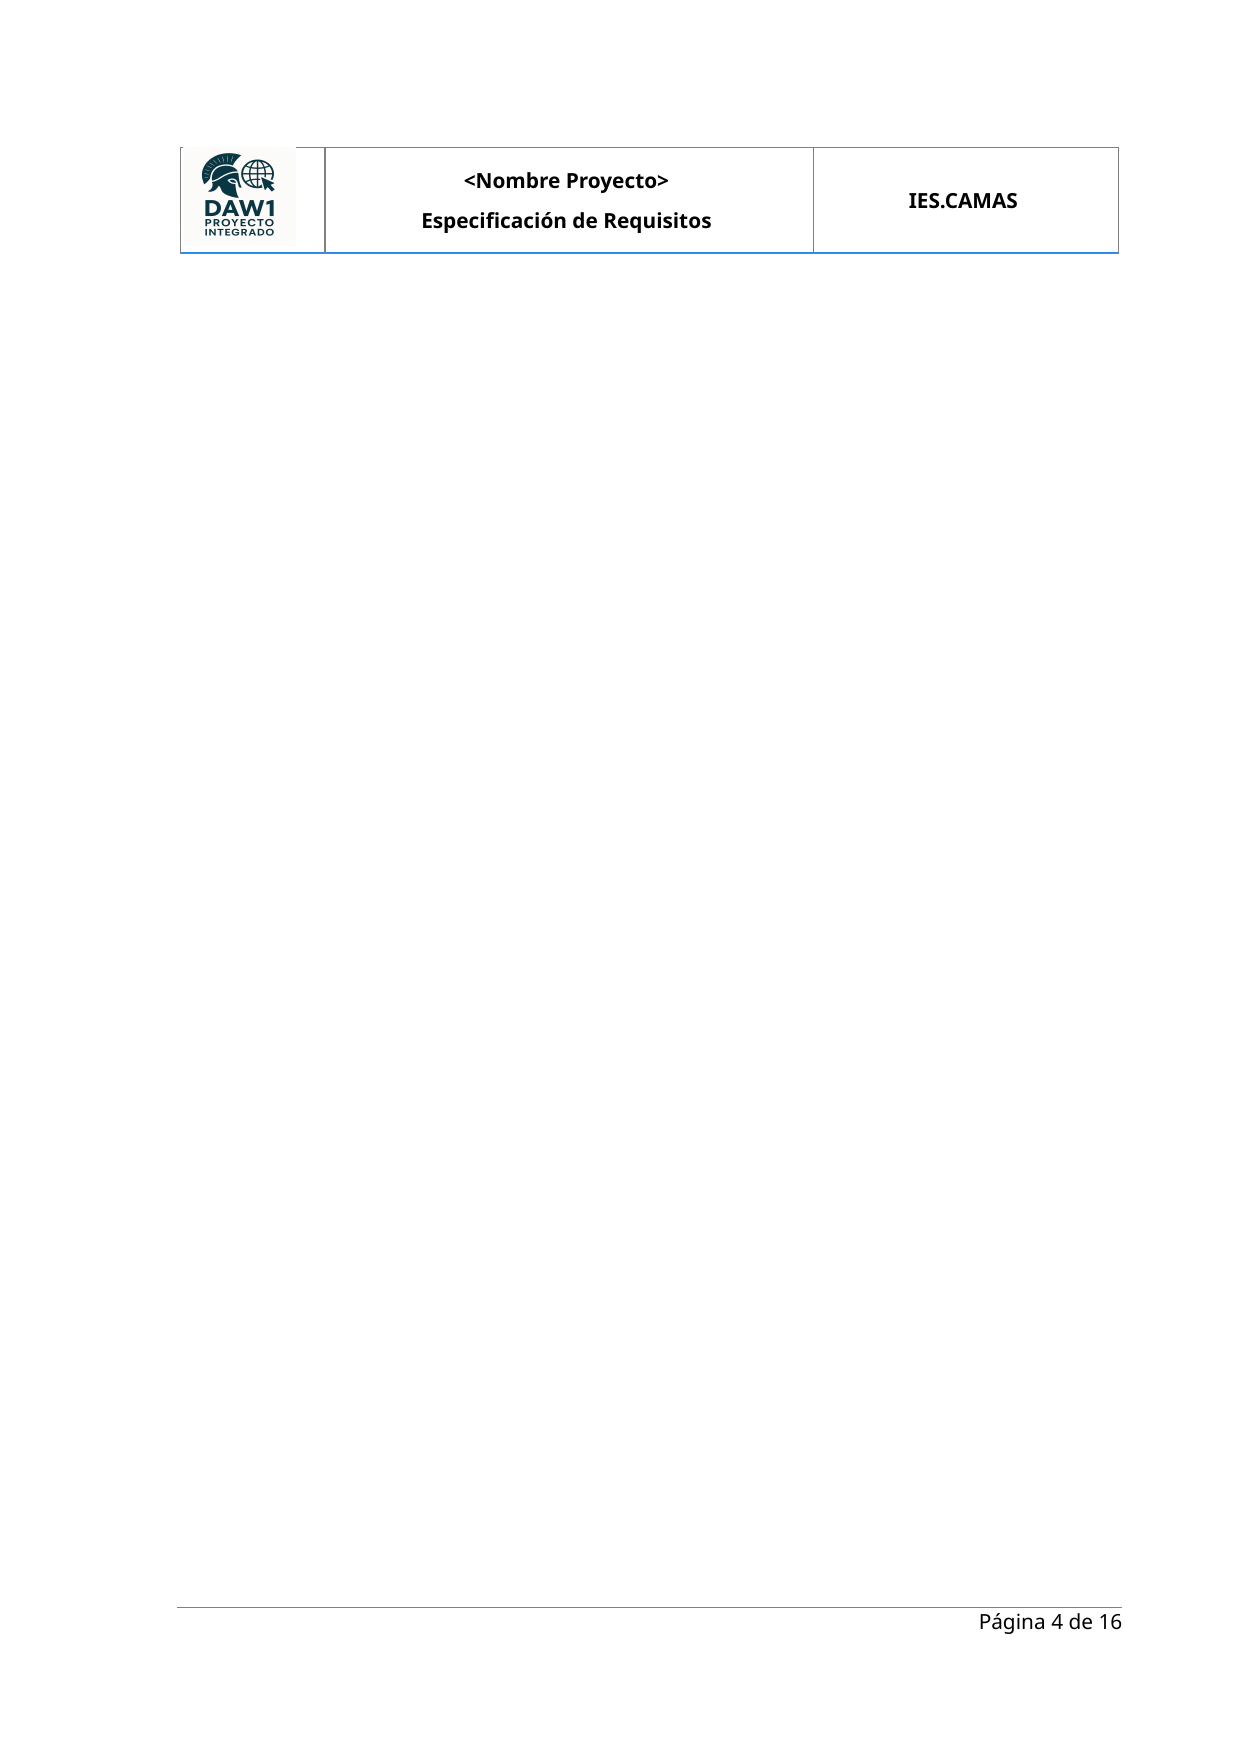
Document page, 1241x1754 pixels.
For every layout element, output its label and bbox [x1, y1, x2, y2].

picture [183, 147, 296, 246]
